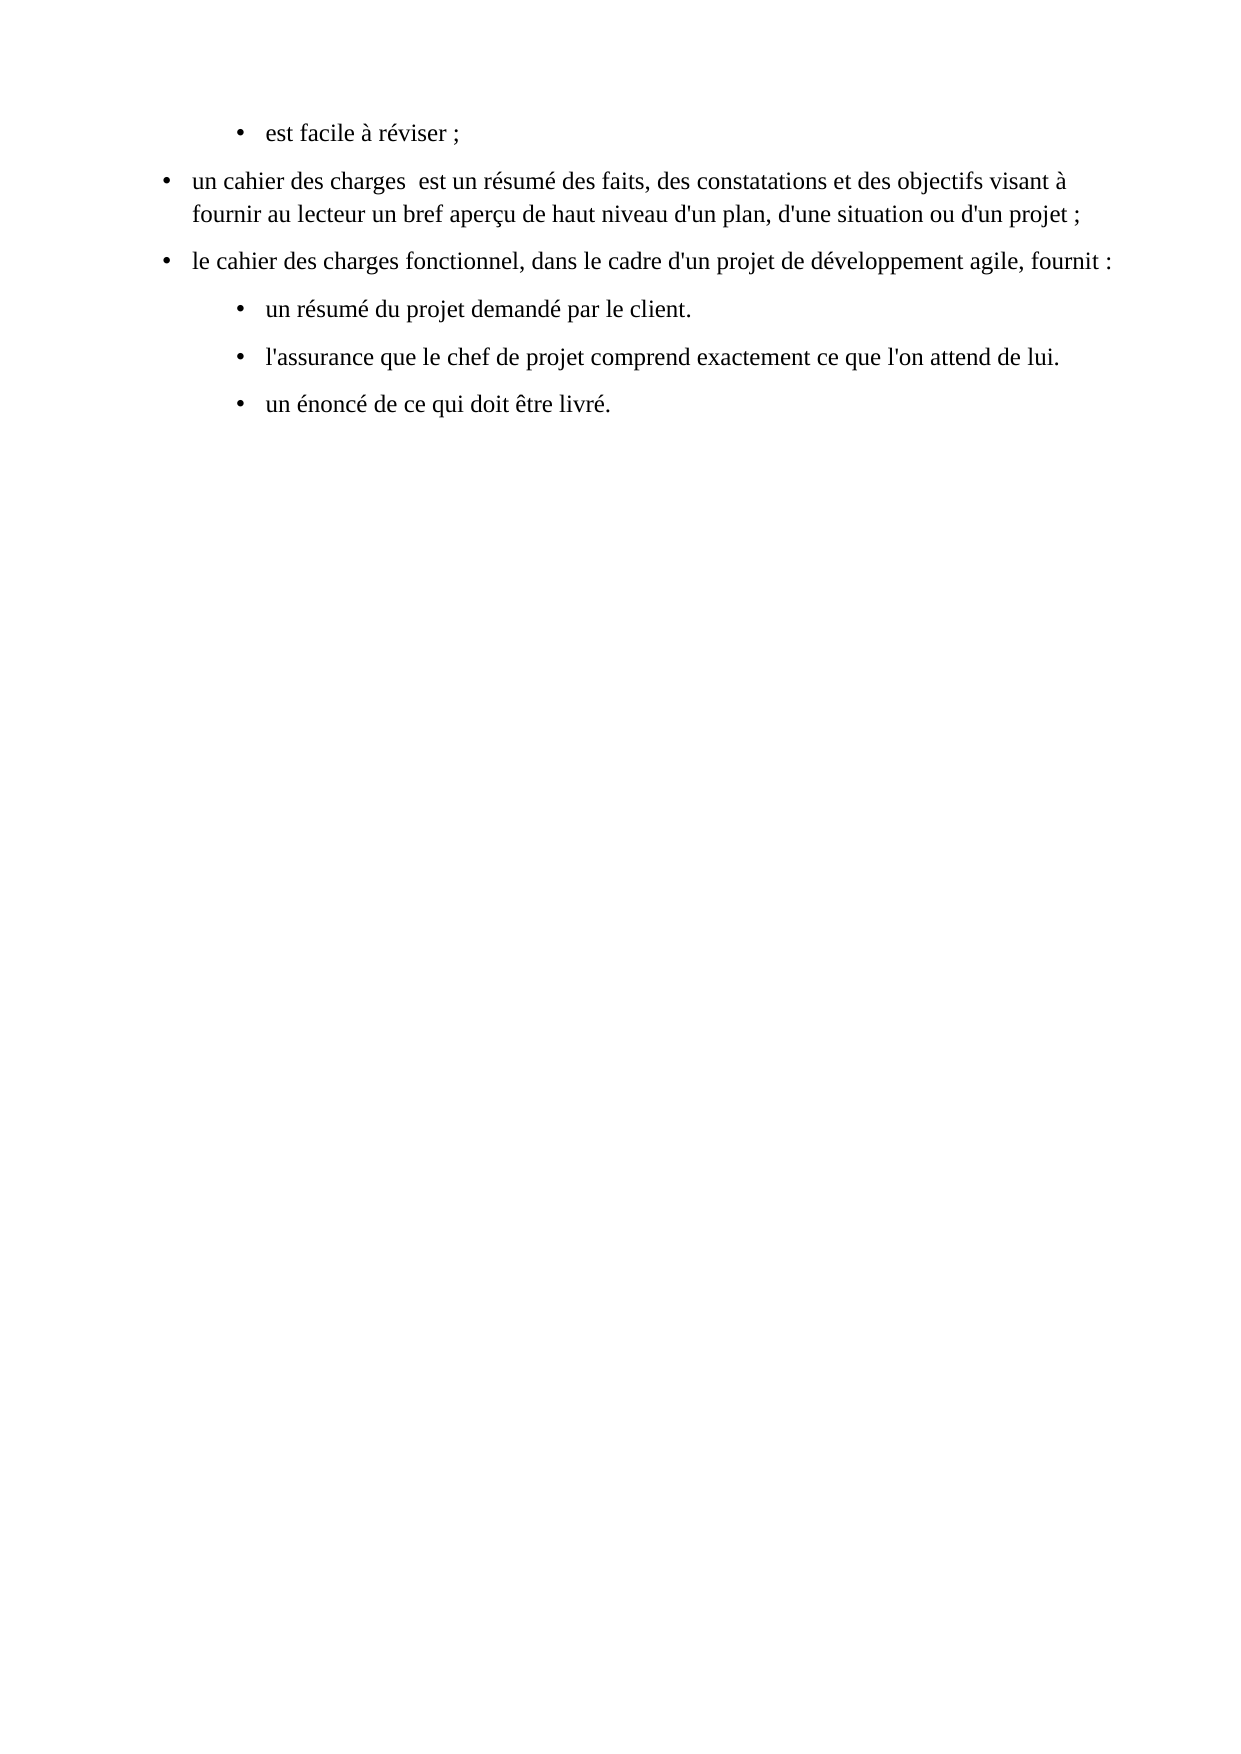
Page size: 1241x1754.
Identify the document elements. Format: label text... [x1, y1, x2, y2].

list l'assurance que le chef de projet comprend exactement ce que l'on attend de lui. [236, 342, 1122, 370]
list un énoncé de ce qui doit être livré. [236, 389, 1122, 418]
list un résumé du projet demandé par le client. [236, 294, 1122, 323]
list est facile à réviser ; [236, 118, 1122, 147]
list le cahier des charges fonctionnel, dans le cadre d'un projet de développement agile, fournit : [162, 246, 1122, 275]
list un cahier des charges est un résumé des faits, des constatations et des objectifs visant à fournir au lecteur un bref aperçu de haut niveau d'un plan, d'une situation ou d'un projet ; [162, 166, 1122, 227]
